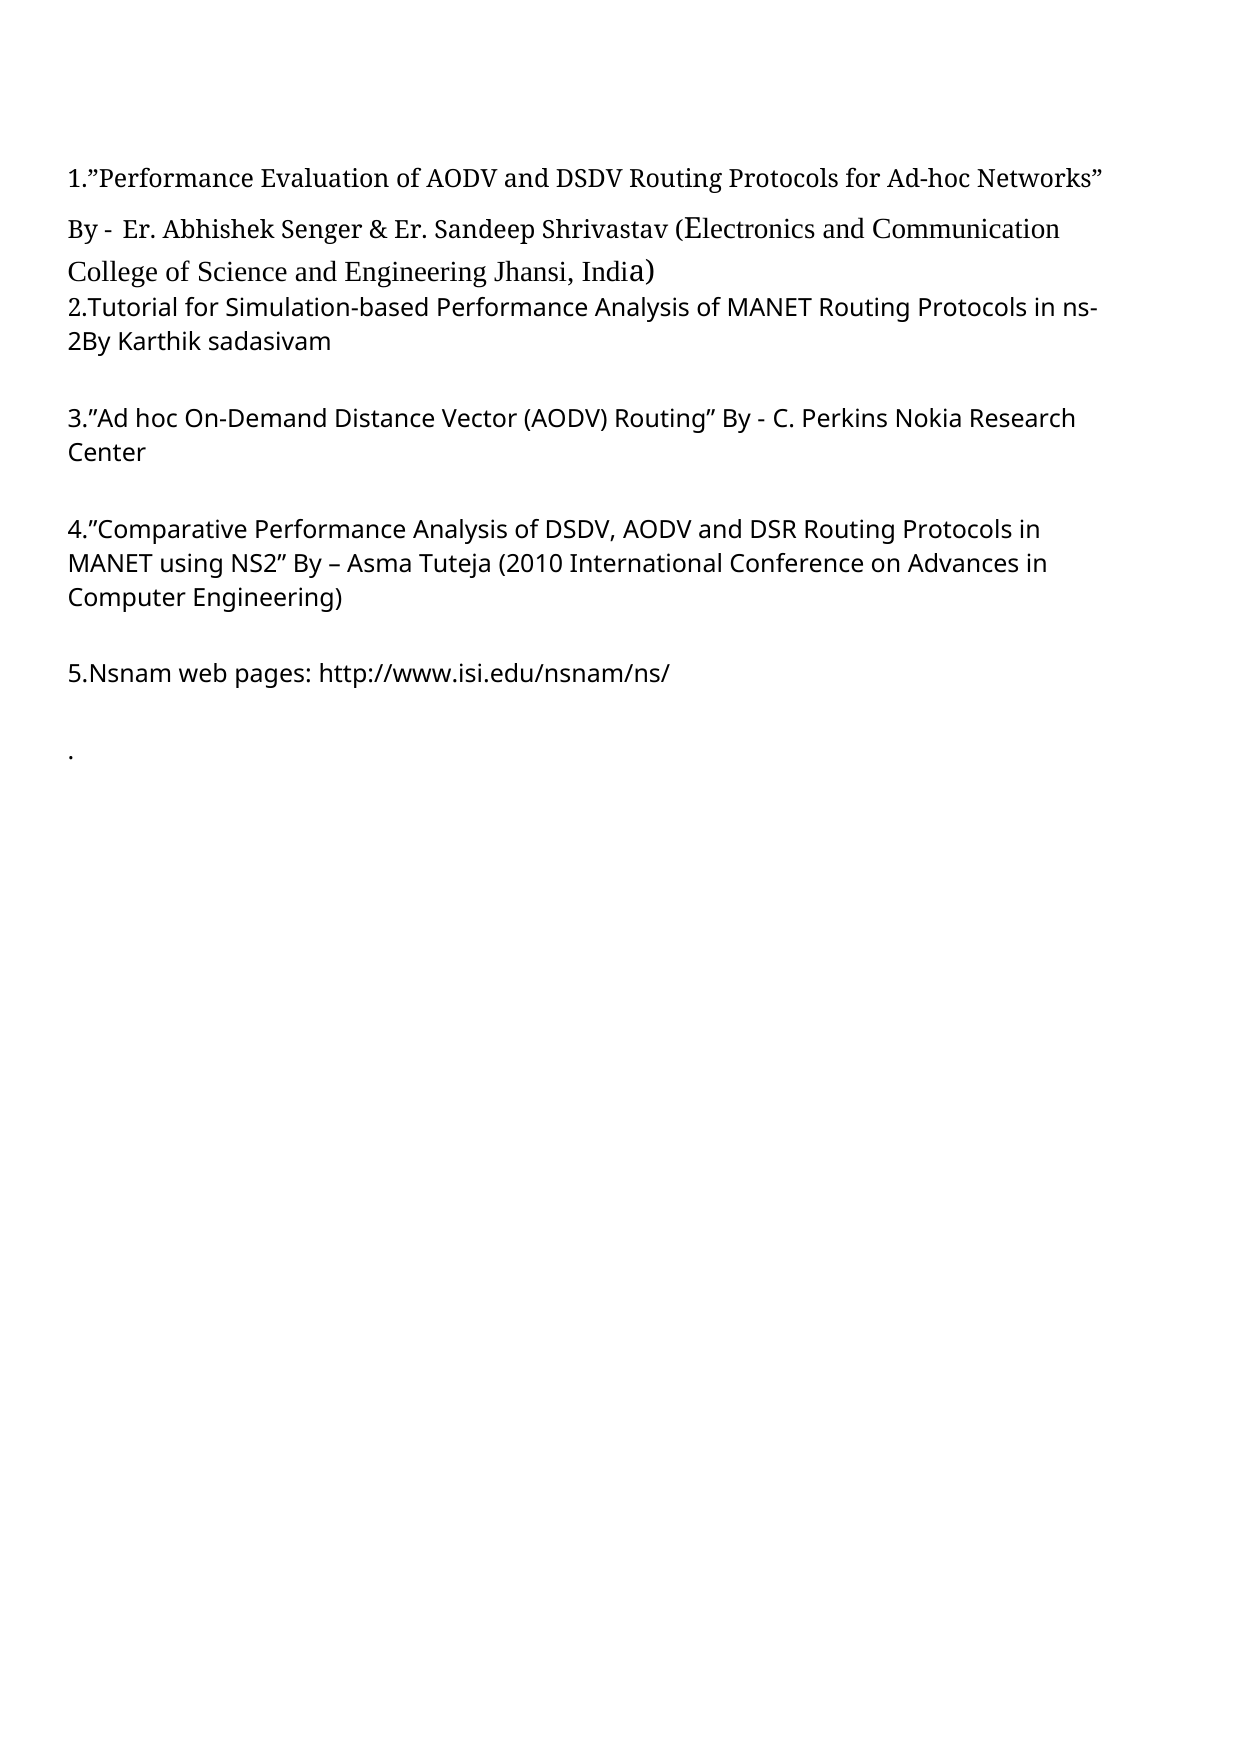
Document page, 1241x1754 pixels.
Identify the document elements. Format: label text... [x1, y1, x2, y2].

text 4.”Comparative Performance Analysis of DSDV, AODV and DSR Routing Protocols in MANET using NS2” By – Asma Tuteja (2010 International Conference on Advances in Computer Engineering) [67, 511, 1123, 613]
text 3.”Ad hoc On-Demand Distance Vector (AODV) Routing” By - C. Perkins Nokia Research Center [67, 401, 1123, 469]
text 2.Tutorial for Simulation-based Performance Analysis of MANET Routing Protocols in ns-2By Karthik sadasivam [67, 290, 1123, 358]
text 5.Nsnam web pages: http://www.isi.edu/nsnam/ns/ [67, 656, 1123, 690]
text . [67, 733, 1123, 767]
text 1.”Performance Evaluation of AODV and DSDV Routing Protocols for Ad-hoc Networks” By - Er. Abhishek Senger & Er. Sandeep Shrivastav (Electronics and Communication College of Science and Engineering Jhansi, India) [67, 161, 1123, 290]
